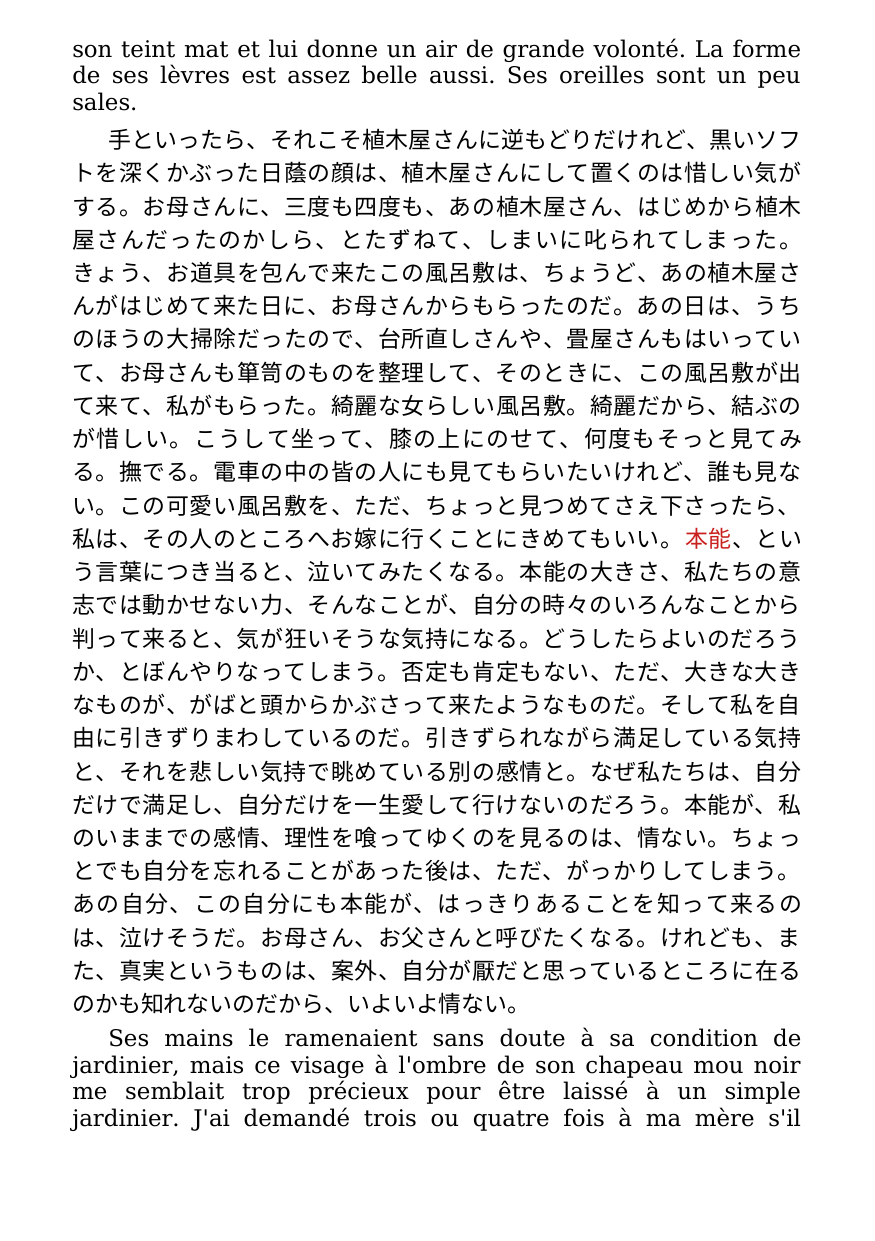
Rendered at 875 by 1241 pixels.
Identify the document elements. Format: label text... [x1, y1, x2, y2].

text son teint mat et lui donne un air de grande volonté. La forme de ses lèvres est assez belle aussi. Ses oreilles sont un peu sales. [72, 36, 802, 116]
text Ses mains le ramenaient sans doute à sa condition de jardinier, mais ce visage à l'ombre de son chapeau mou noir me semblait trop précieux pour être laissé à un simple jardinier. J'ai demandé trois ou quatre fois à ma mère s'il [72, 1025, 802, 1132]
text 手といったら、それこそ植木屋さんに逆もどりだけれど、黒いソフトを深くかぶった日蔭の顔は、植木屋さんにして置くのは惜しい気がする。お母さんに、三度も四度も、あの植木屋さん、はじめから植木屋さんだったのかしら、とたずねて、しまいに叱られてしまった。きょう、お道具を包んで来たこの風呂敷は、ちょうど、あの植木屋さんがはじめて来た日に、お母さんからもらったのだ。あの日は、うちのほうの大掃除だったので、台所直しさんや、畳屋さんもはいっていて、お母さんも箪笥のものを整理して、そのときに、この風呂敷が出て来て、私がもらった。綺麗な女らしい風呂敷。綺麗だから、結ぶのが惜しい。こうして坐って、膝の上にのせて、何度もそっと見てみる。撫でる。電車の中の皆の人にも見てもらいたいけれど、誰も見ない。この可愛い風呂敷を、ただ、ちょっと見つめてさえ下さったら、私は、その人のところへお嫁に行くことにきめてもいい。本能、という言葉につき当ると、泣いてみたくなる。本能の大きさ、私たちの意志では動かせない力、そんなことが、自分の時々のいろんなことから判って来ると、気が狂いそうな気持になる。どうしたらよいのだろうか、とぼんやりなってしまう。否定も肯定もない、ただ、大きな大きなものが、がばと頭からかぶさって来たようなものだ。そして私を自由に引きずりまわしているのだ。引きずられながら満足している気持と、それを悲しい気持で眺めている別の感情と。なぜ私たちは、自分だけで満足し、自分だけを一生愛して行けないのだろう。本能が、私のいままでの感情、理性を喰ってゆくのを見るのは、情ない。ちょっとでも自分を忘れることがあった後は、ただ、がっかりしてしまう。あの自分、この自分にも本能が、はっきりあることを知って来るのは、泣けそうだ。お母さん、お父さんと呼びたくなる。けれども、また、真実というものは、案外、自分が厭だと思っているところに在るのかも知れないのだから、いよいよ情ない。 [72, 122, 802, 1019]
